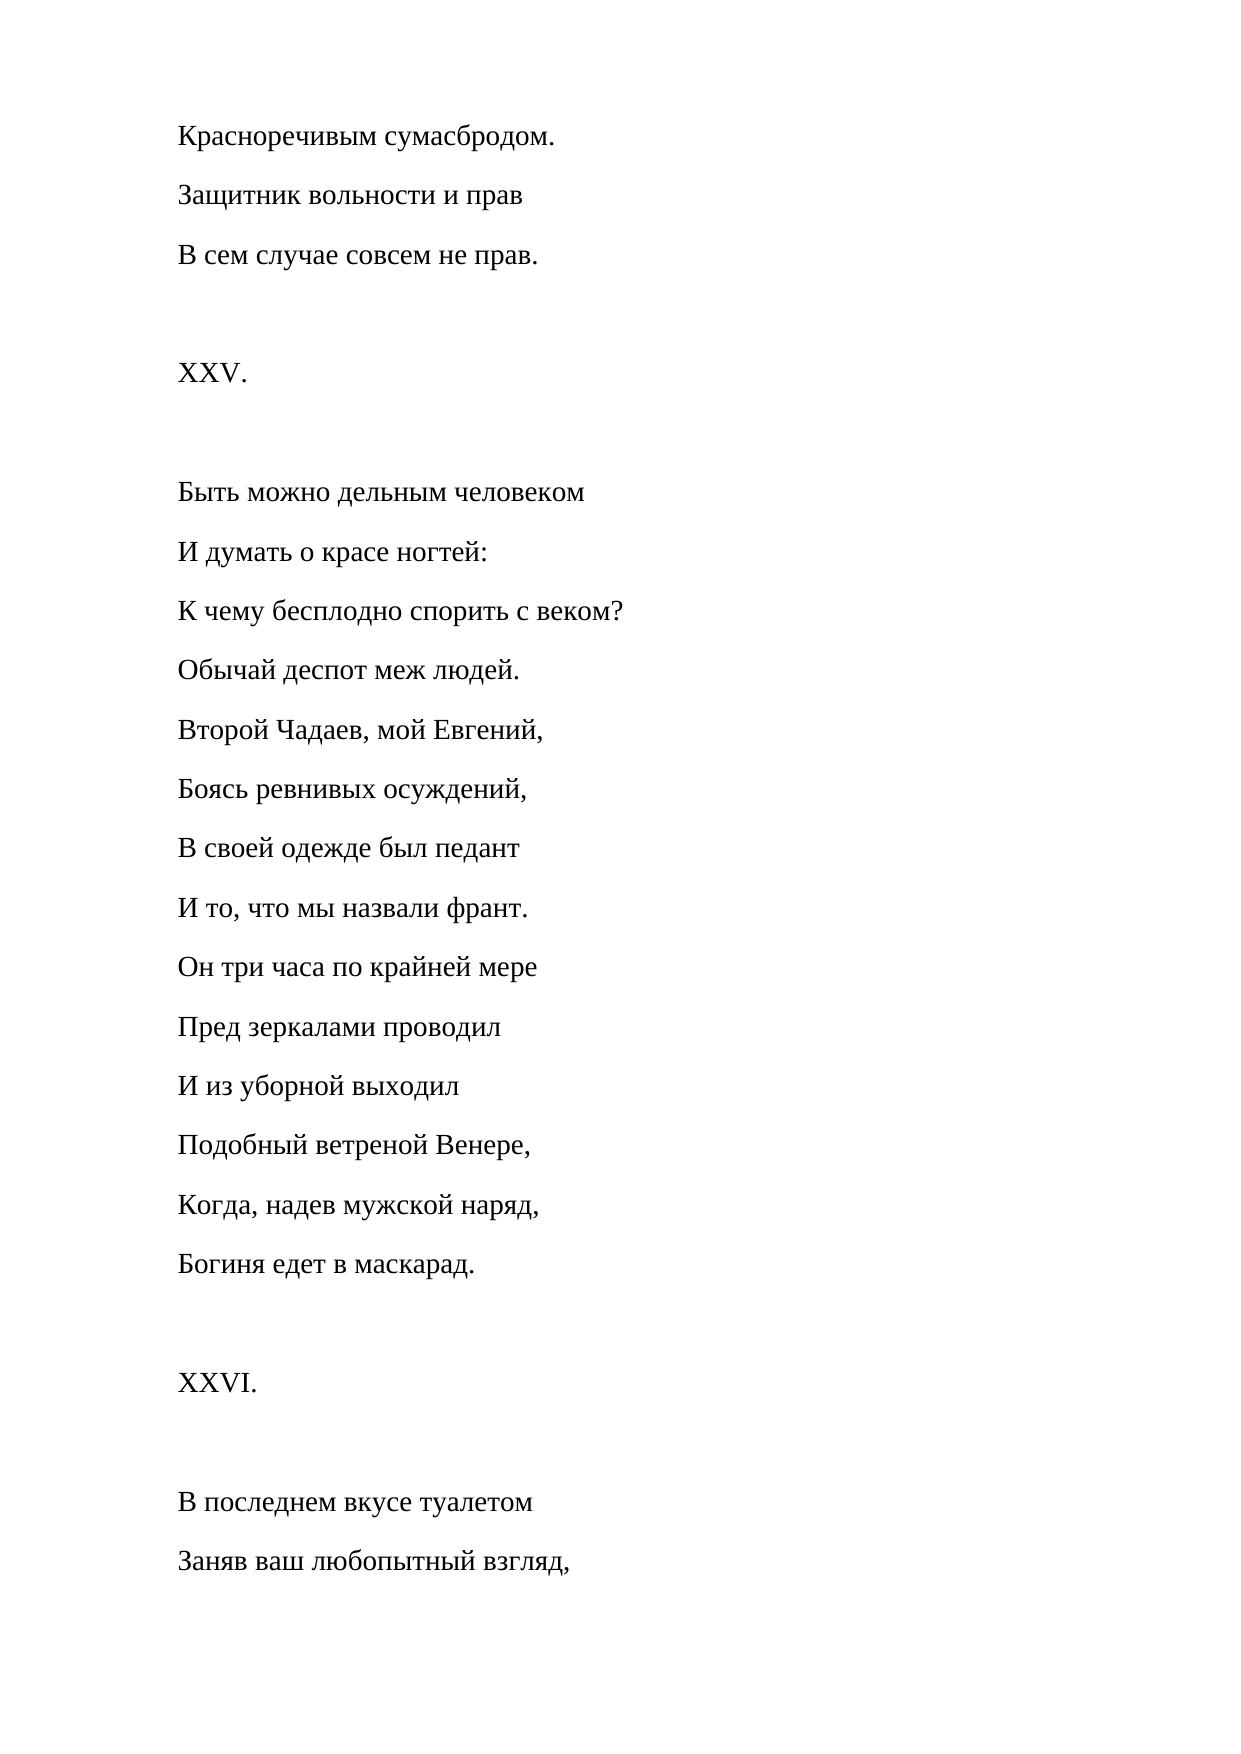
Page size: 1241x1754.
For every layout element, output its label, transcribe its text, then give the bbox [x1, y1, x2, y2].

text Подобный ветреной Венере, [177, 1127, 1152, 1161]
text В своей одежде был педант [177, 831, 1152, 864]
text XXV. [177, 356, 1152, 389]
text Быть можно дельным человеком [177, 474, 1152, 508]
text В последнем вкусе туалетом [177, 1484, 1152, 1517]
text Когда, надев мужской наряд, [177, 1187, 1152, 1220]
text XXVI. [177, 1365, 1152, 1398]
text Он три часа по крайней мере [177, 949, 1152, 983]
text Второй Чадаев, мой Евгений, [177, 712, 1152, 745]
text Защитник вольности и прав [177, 177, 1152, 211]
text Боясь ревнивых осуждений, [177, 771, 1152, 805]
text Богиня едет в маскарад. [177, 1246, 1152, 1280]
text Заняв ваш любопытный взгляд, [177, 1543, 1152, 1577]
text К чему бесплодно спорить с веком? [177, 593, 1152, 627]
text И думать о красе ногтей: [177, 534, 1152, 567]
text Красноречивым сумасбродом. [177, 118, 1152, 152]
text И то, что мы назвали франт. [177, 890, 1152, 923]
text Пред зеркалами проводил [177, 1009, 1152, 1042]
text Обычай деспот меж людей. [177, 652, 1152, 686]
text И из уборной выходил [177, 1068, 1152, 1102]
text В сем случае совсем не прав. [177, 237, 1152, 270]
